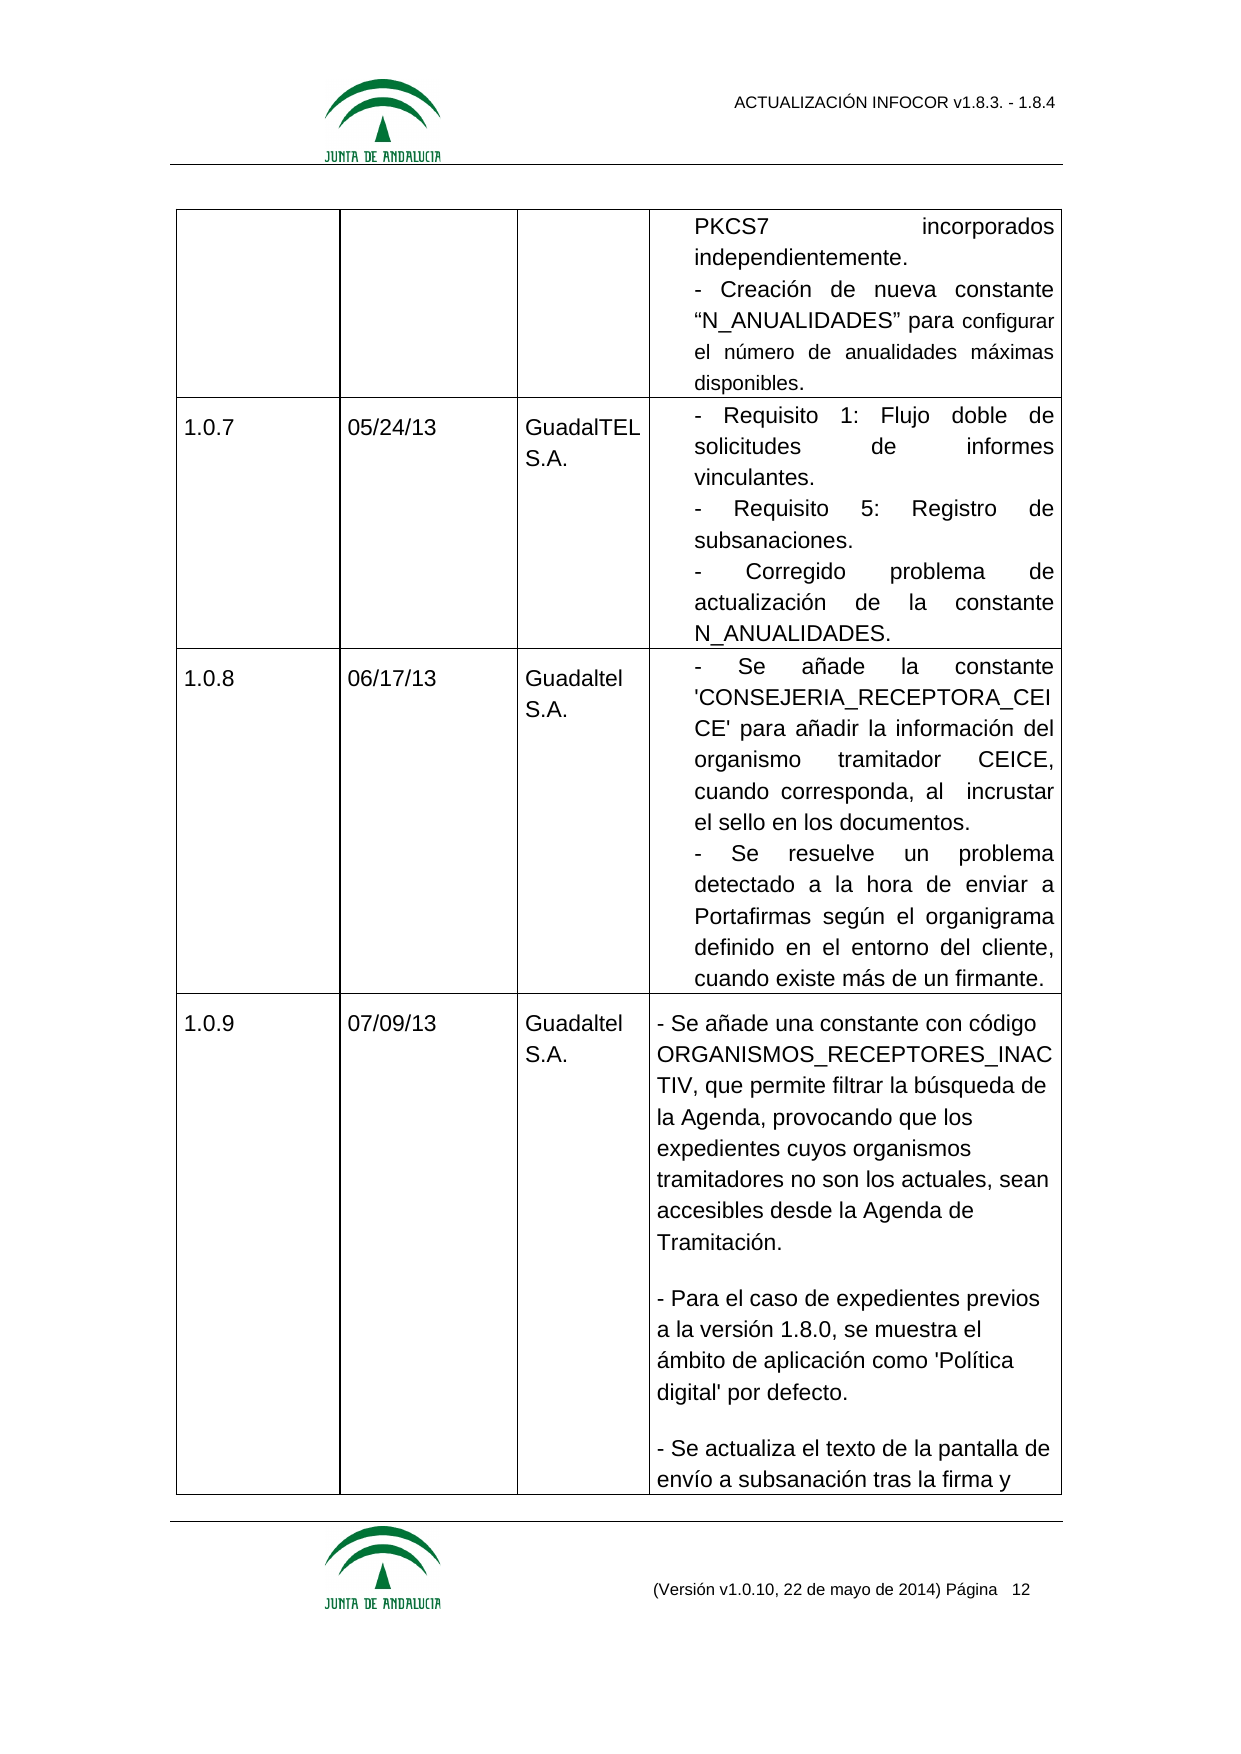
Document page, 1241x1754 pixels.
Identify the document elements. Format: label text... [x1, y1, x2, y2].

table_cell 24/05/13 [341, 398, 517, 648]
table_cell Guadaltel S.A. [518, 649, 649, 993]
picture [324, 1526, 441, 1609]
table_cell 1.0.9 [177, 994, 339, 1494]
table_cell 1.0.7 [177, 398, 339, 648]
table_cell - Requisito 1: Flujo doble de solicitudes de informes vinculantes. - Requisito 5: Registro de subsanaciones. - Corregido problema de actualización de la constante N_ANUALIDADES. [650, 398, 1061, 648]
table_cell [341, 210, 517, 397]
table_cell GuadalTEL S.A. [518, 398, 649, 648]
table_cell 17/06/13 [341, 649, 517, 993]
table_cell - Se añade la constante 'CONSEJERIA_RECEPTORA_CEICE' para añadir la información del organismo tramitador CEICE, cuando corresponda, al incrustar el sello en los documentos. - Se resuelve un problema detectado a la hora de enviar a Portafirmas según el organigrama definido en el entorno del cliente, cuando existe más de un firmante. [650, 649, 1061, 993]
table_cell [518, 210, 649, 397]
table_cell 09/07/13 [341, 994, 517, 1494]
table_cell [177, 210, 339, 397]
table_cell - Se añade una constante con código ORGANISMOS_RECEPTORES_INACTIV, que permite filtrar la búsqueda de la Agenda, provocando que los expedientes cuyos organismos tramitadores no son los actuales, sean accesibles desde la Agenda de Tramitación. - Para el caso de expedientes previos a la versión 1.8.0, se muestra el ámbito de aplicación como 'Política digital' por defecto. - Se actualiza el texto de la pantalla de envío a subsanación tras la firma y [650, 994, 1061, 1494]
picture [324, 79, 441, 162]
table_cell Guadaltel S.A. [518, 994, 649, 1494]
table_cell PKCS7 incorporados independientemente. - Creación de nueva constante “N_ANUALIDADES” para configurar el número de anualidades máximas disponibles. [650, 210, 1061, 397]
table_cell 1.0.8 [177, 649, 339, 993]
